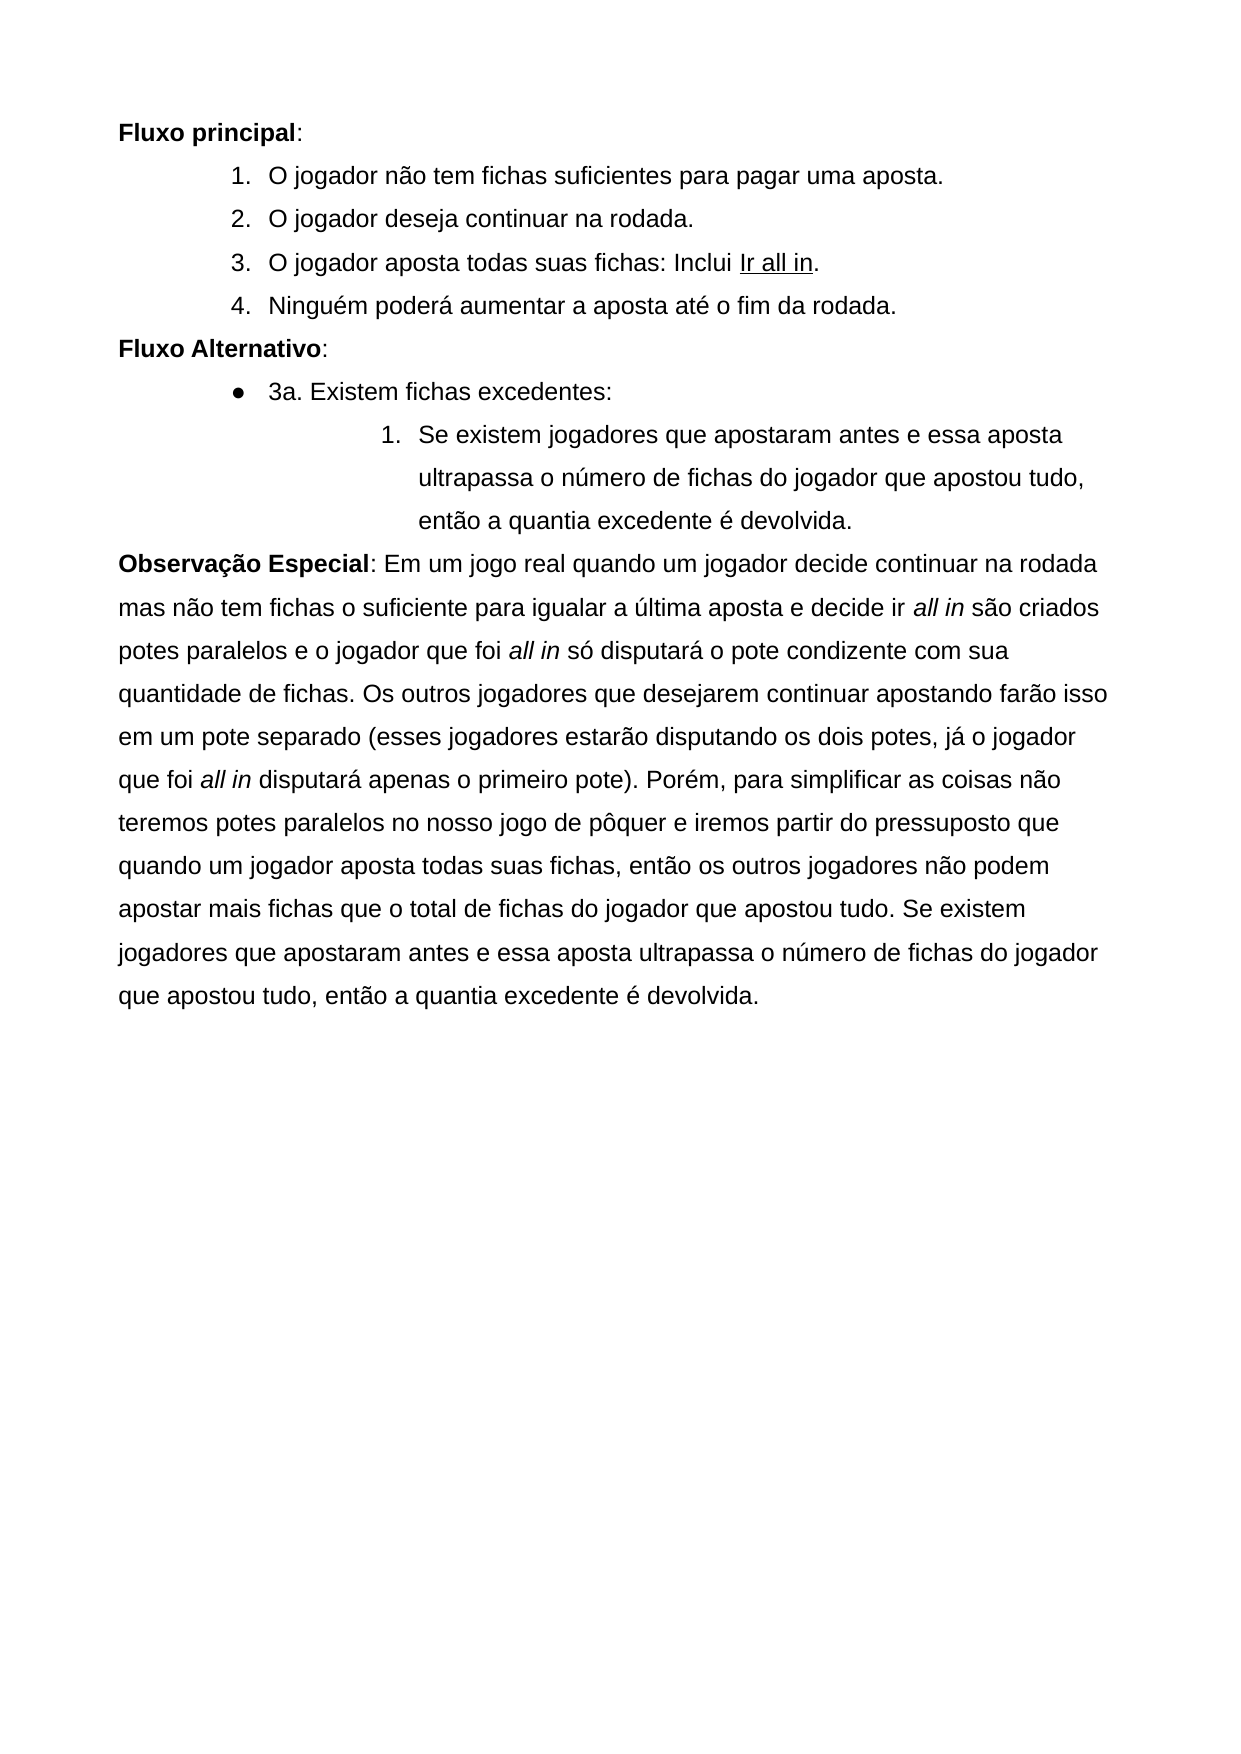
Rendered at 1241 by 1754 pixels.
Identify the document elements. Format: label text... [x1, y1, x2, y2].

list O jogador deseja continuar na rodada. [231, 204, 1122, 233]
list 3a. Existem fichas excedentes: [231, 377, 1122, 406]
list Ninguém poderá aumentar a aposta até o fim da rodada. [231, 291, 1122, 319]
list O jogador aposta todas suas fichas: Inclui Ir all in. [231, 247, 1122, 276]
text Fluxo principal: [118, 118, 1122, 147]
list O jogador não tem fichas suficientes para pagar uma aposta. [231, 161, 1122, 190]
text Observação Especial: Em um jogo real quando um jogador decide continuar na rodada mas não tem fichas o suficiente para igualar a última aposta e decide ir all in são criados potes paralelos e o jogador que foi all in só disputará o pote condizente com sua quantidade de fichas. Os outros jogadores que desejarem continuar apostando farão isso em um pote separado (esses jogadores estarão disputando os dois potes, já o jogador que foi all in disputará apenas o primeiro pote). Porém, para simplificar as coisas não teremos potes paralelos no nosso jogo de pôquer e iremos partir do pressuposto que quando um jogador aposta todas suas fichas, então os outros jogadores não podem apostar mais fichas que o total de fichas do jogador que apostou tudo. Se existem jogadores que apostaram antes e essa aposta ultrapassa o número de fichas do jogador que apostou tudo, então a quantia excedente é devolvida. [118, 549, 1122, 1009]
list Se existem jogadores que apostaram antes e essa aposta ultrapassa o número de fichas do jogador que apostou tudo, então a quantia excedente é devolvida. [381, 420, 1122, 535]
text Fluxo Alternativo: [118, 334, 1122, 362]
